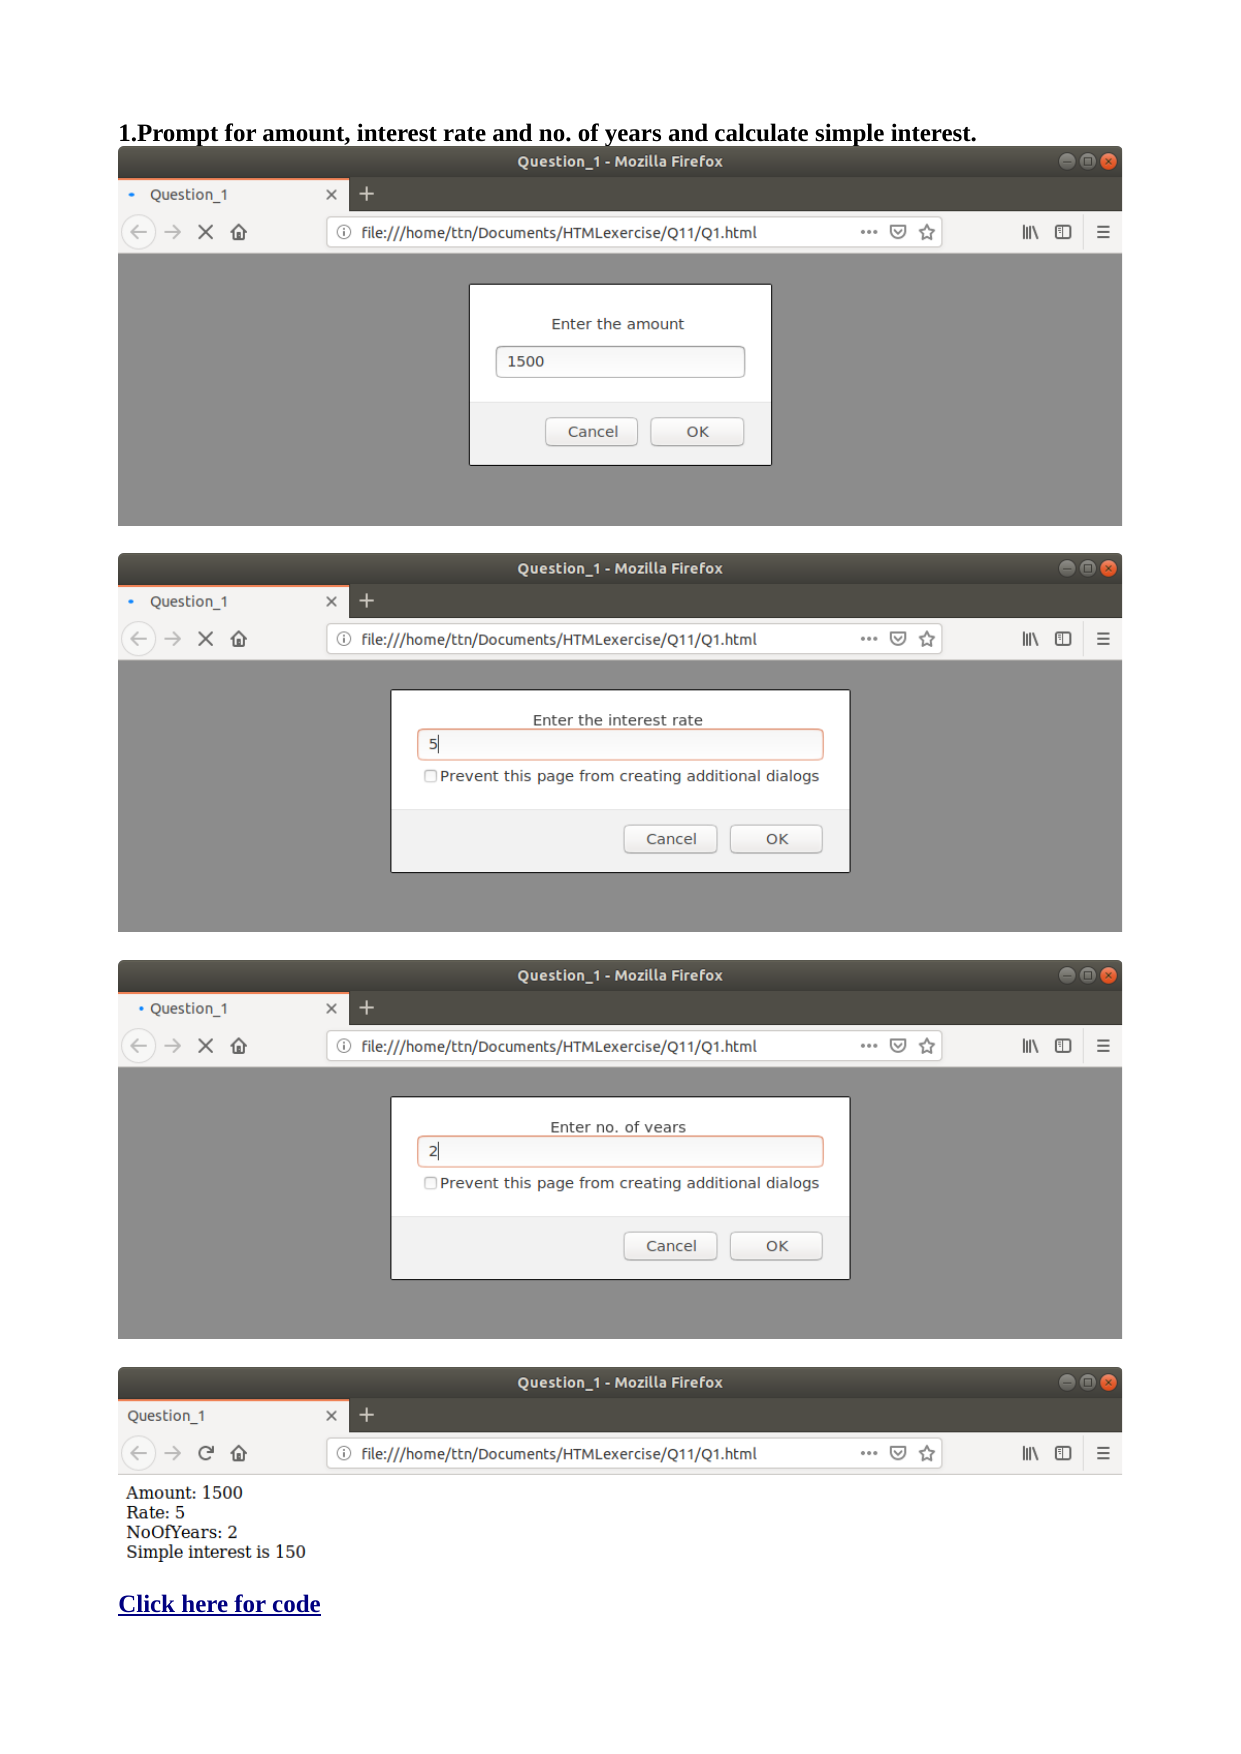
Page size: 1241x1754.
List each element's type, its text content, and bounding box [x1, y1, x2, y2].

text 1.Prompt for amount, interest rate and no. of years and calculate simple interest. [118, 118, 1122, 146]
picture [118, 553, 1123, 932]
picture [118, 146, 1123, 526]
picture [118, 960, 1123, 1339]
text Click here for code [118, 1590, 1122, 1618]
picture [118, 1367, 1123, 1590]
